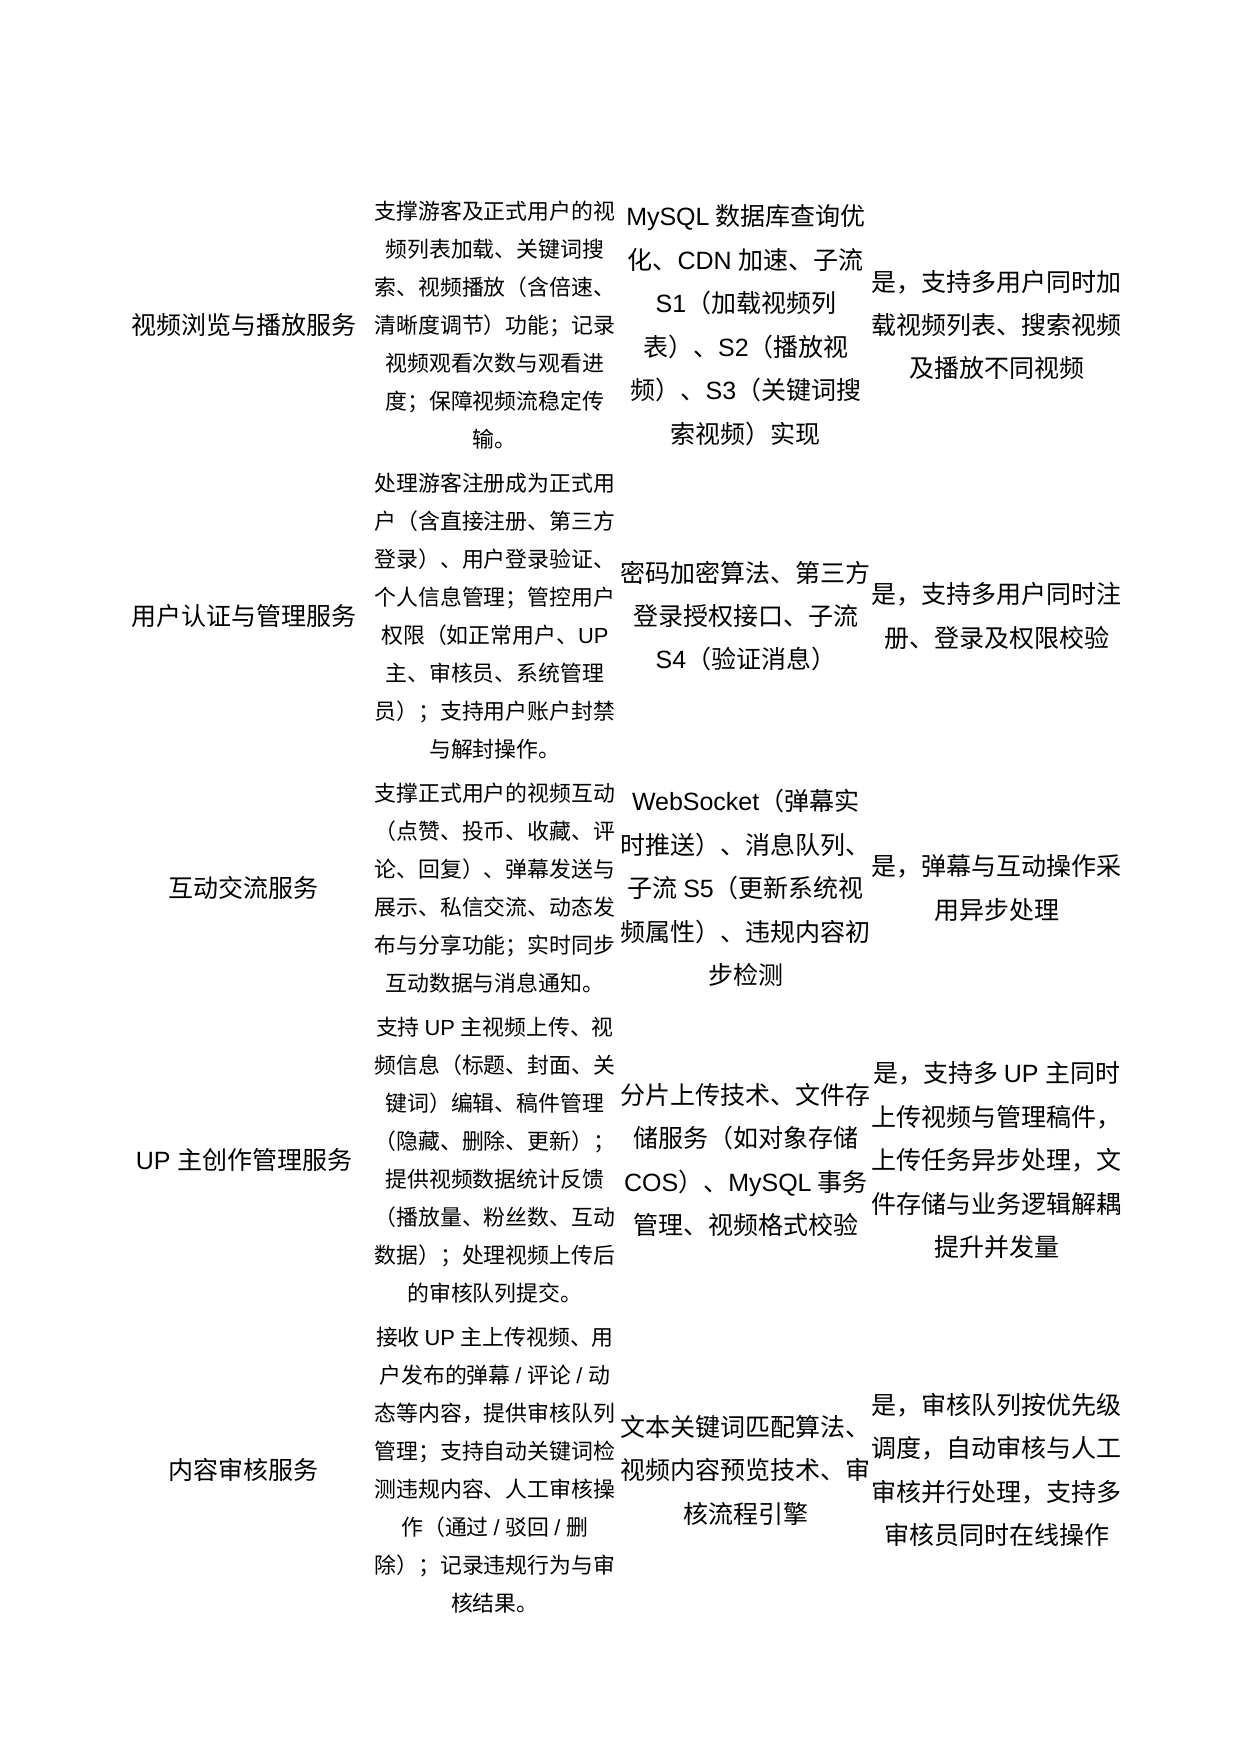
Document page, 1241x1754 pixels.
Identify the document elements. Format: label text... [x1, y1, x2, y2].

table_cell UP 主创作管理服务 [118, 1004, 369, 1314]
table_cell 是，弹幕与互动操作采用异步处理 [871, 770, 1122, 1004]
table_cell 支撑游客及正式用户的视频列表加载、关键词搜索、视频播放（含倍速、清晰度调节）功能；记录视频观看次数与观看进度；保障视频流稳定传输。 [369, 188, 620, 460]
table_cell 支持 UP 主视频上传、视频信息（标题、封面、关键词）编辑、稿件管理（隐藏、删除、更新）；提供视频数据统计反馈（播放量、粉丝数、互动数据）；处理视频上传后的审核队列提交。 [369, 1004, 620, 1314]
table_cell 密码加密算法、第三方登录授权接口、子流 S4（验证消息） [620, 460, 871, 770]
table_cell 接收 UP 主上传视频、用户发布的弹幕 / 评论 / 动态等内容，提供审核队列管理；支持自动关键词检测违规内容、人工审核操作（通过 / 驳回 / 删除）；记录违规行为与审核结果。 [369, 1314, 620, 1624]
table_cell 内容审核服务 [118, 1314, 369, 1624]
table_cell 文本关键词匹配算法、视频内容预览技术、审核流程引擎 [620, 1314, 871, 1624]
table_cell 是，审核队列按优先级调度，自动审核与人工审核并行处理，支持多审核员同时在线操作 [871, 1314, 1122, 1624]
table_cell WebSocket（弹幕实时推送）、消息队列、子流 S5（更新系统视频属性）、违规内容初步检测 [620, 770, 871, 1004]
table_cell 支撑正式用户的视频互动（点赞、投币、收藏、评论、回复）、弹幕发送与展示、私信交流、动态发布与分享功能；实时同步互动数据与消息通知。 [369, 770, 620, 1004]
table_cell 处理游客注册成为正式用户（含直接注册、第三方登录）、用户登录验证、个人信息管理；管控用户权限（如正常用户、UP 主、审核员、系统管理员）；支持用户账户封禁与解封操作。 [369, 460, 620, 770]
table_cell 视频浏览与播放服务 [118, 188, 369, 460]
table_cell 互动交流服务 [118, 770, 369, 1004]
table_cell 是，支持多用户同时加载视频列表、搜索视频及播放不同视频 [871, 188, 1122, 460]
table_cell 是，支持多用户同时注册、登录及权限校验 [871, 460, 1122, 770]
table_cell 用户认证与管理服务 [118, 460, 369, 770]
table_cell 是，支持多 UP 主同时上传视频与管理稿件，上传任务异步处理，文件存储与业务逻辑解耦提升并发量 [871, 1004, 1122, 1314]
table_cell MySQL 数据库查询优化、CDN 加速、子流 S1（加载视频列表）、S2（播放视频）、S3（关键词搜索视频）实现 [620, 188, 871, 460]
table_cell 分片上传技术、文件存储服务（如对象存储 COS）、MySQL 事务管理、视频格式校验 [620, 1004, 871, 1314]
